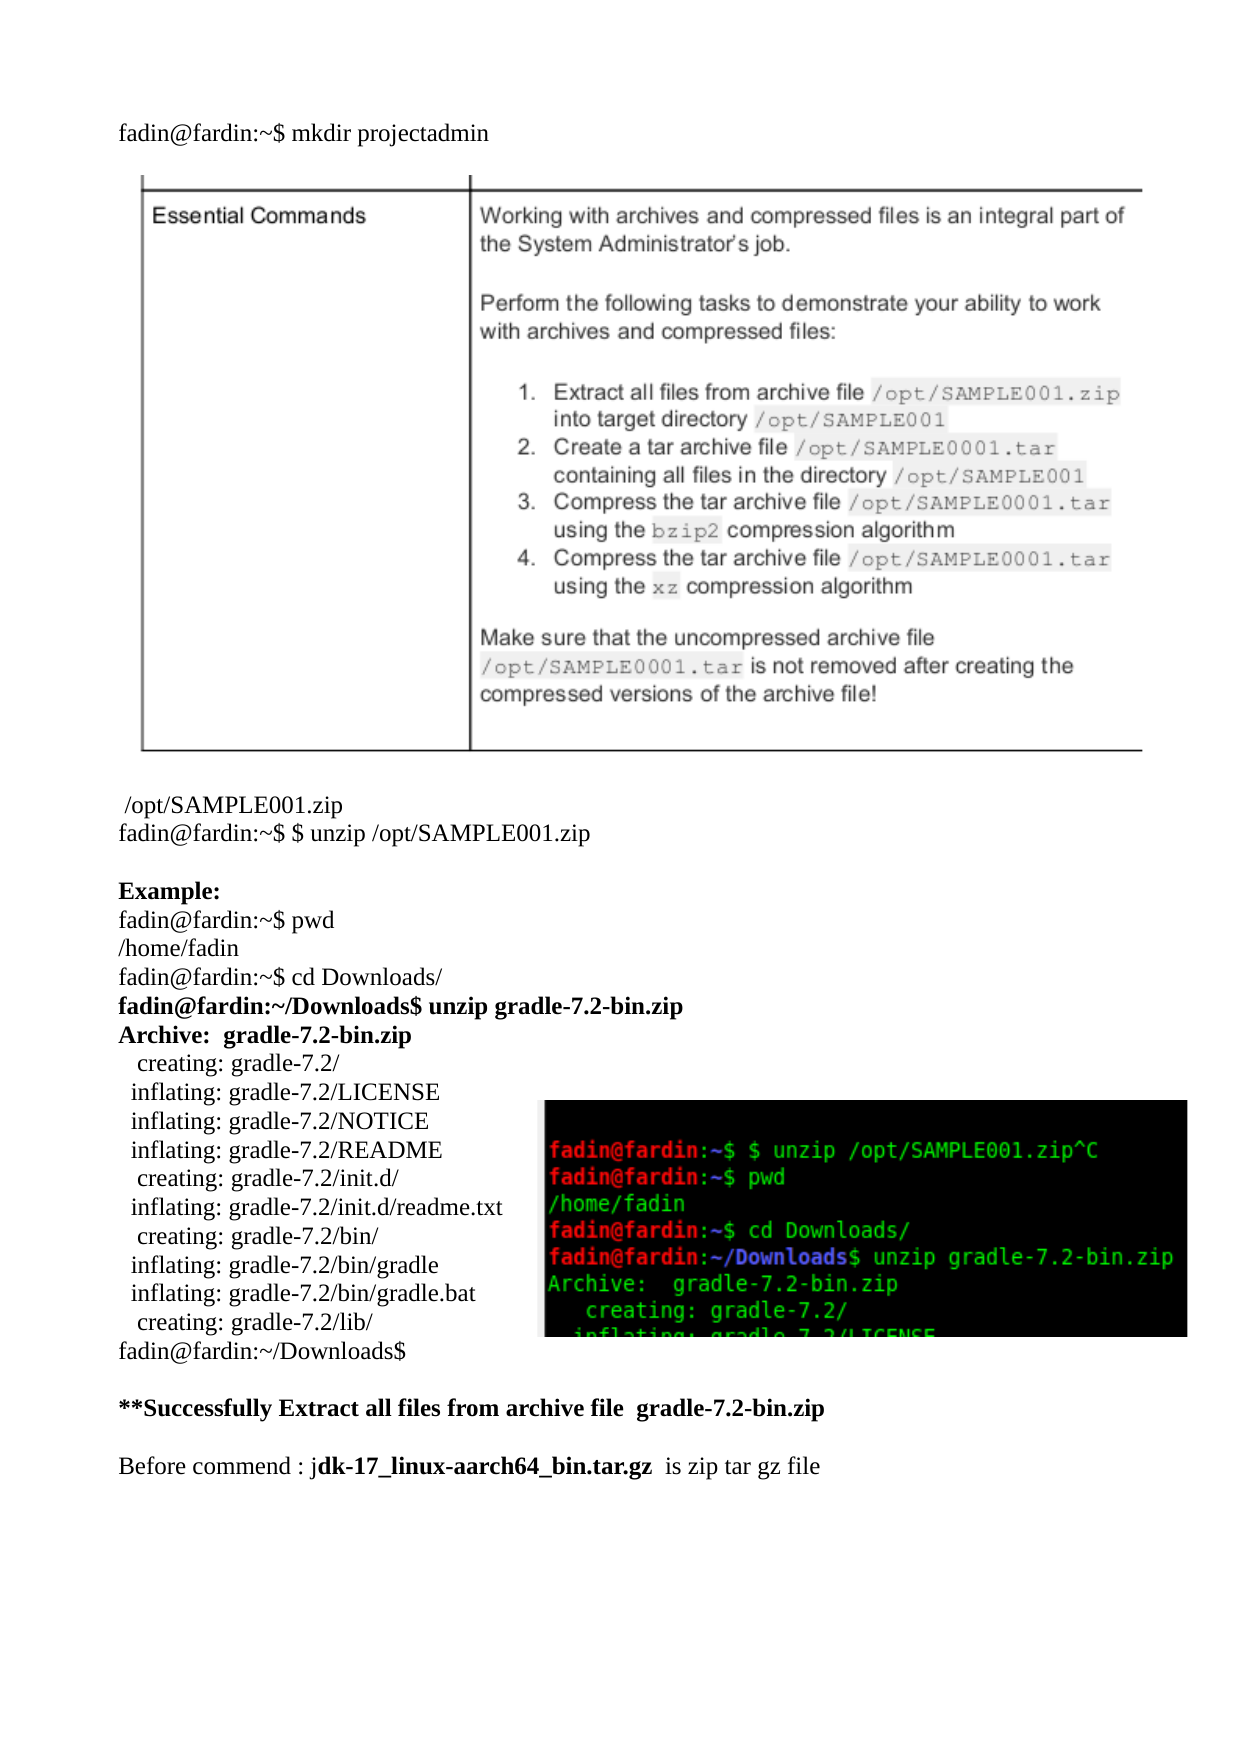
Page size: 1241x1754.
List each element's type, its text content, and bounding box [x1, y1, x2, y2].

text inflating: gradle-7.2/NOTICE [118, 1106, 537, 1135]
text inflating: gradle-7.2/README [118, 1135, 537, 1163]
text inflating: gradle-7.2/bin/gradle.bat [118, 1278, 537, 1307]
text **Successfully Extract all files from archive file gradle-7.2-bin.zip [118, 1393, 1122, 1422]
text fadin@fardin:~/Downloads$ unzip gradle-7.2-bin.zip [118, 991, 1122, 1020]
text creating: gradle-7.2/bin/ [118, 1221, 537, 1250]
text Before commend : jdk-17_linux-aarch64_bin.tar.gz is zip tar gz file [118, 1451, 1122, 1480]
text creating: gradle-7.2/init.d/ [118, 1163, 537, 1192]
text creating: gradle-7.2/lib/ [118, 1307, 537, 1336]
text inflating: gradle-7.2/init.d/readme.txt [118, 1192, 537, 1221]
text inflating: gradle-7.2/bin/gradle [118, 1250, 537, 1278]
text fadin@fardin:~$ cd Downloads/ [118, 962, 1122, 991]
picture [537, 1100, 1188, 1337]
text creating: gradle-7.2/ [118, 1048, 1122, 1077]
picture [138, 175, 1143, 761]
text inflating: gradle-7.2/LICENSE [118, 1077, 1122, 1106]
text ​ /opt/SAMPLE001.zip [118, 790, 1122, 818]
text fadin@fardin:~/Downloads$ [118, 1336, 1122, 1365]
text /home/fadin [118, 933, 1122, 962]
text Archive: gradle-7.2-bin.zip [118, 1020, 1122, 1048]
text fadin@fardin:~$ $ unzip /opt/SAMPLE001.zip [118, 818, 1122, 847]
text fadin@fardin:~$ mkdir projectadmin [118, 118, 1122, 147]
text fadin@fardin:~$ pwd [118, 905, 1122, 933]
text Example: [118, 876, 1122, 905]
